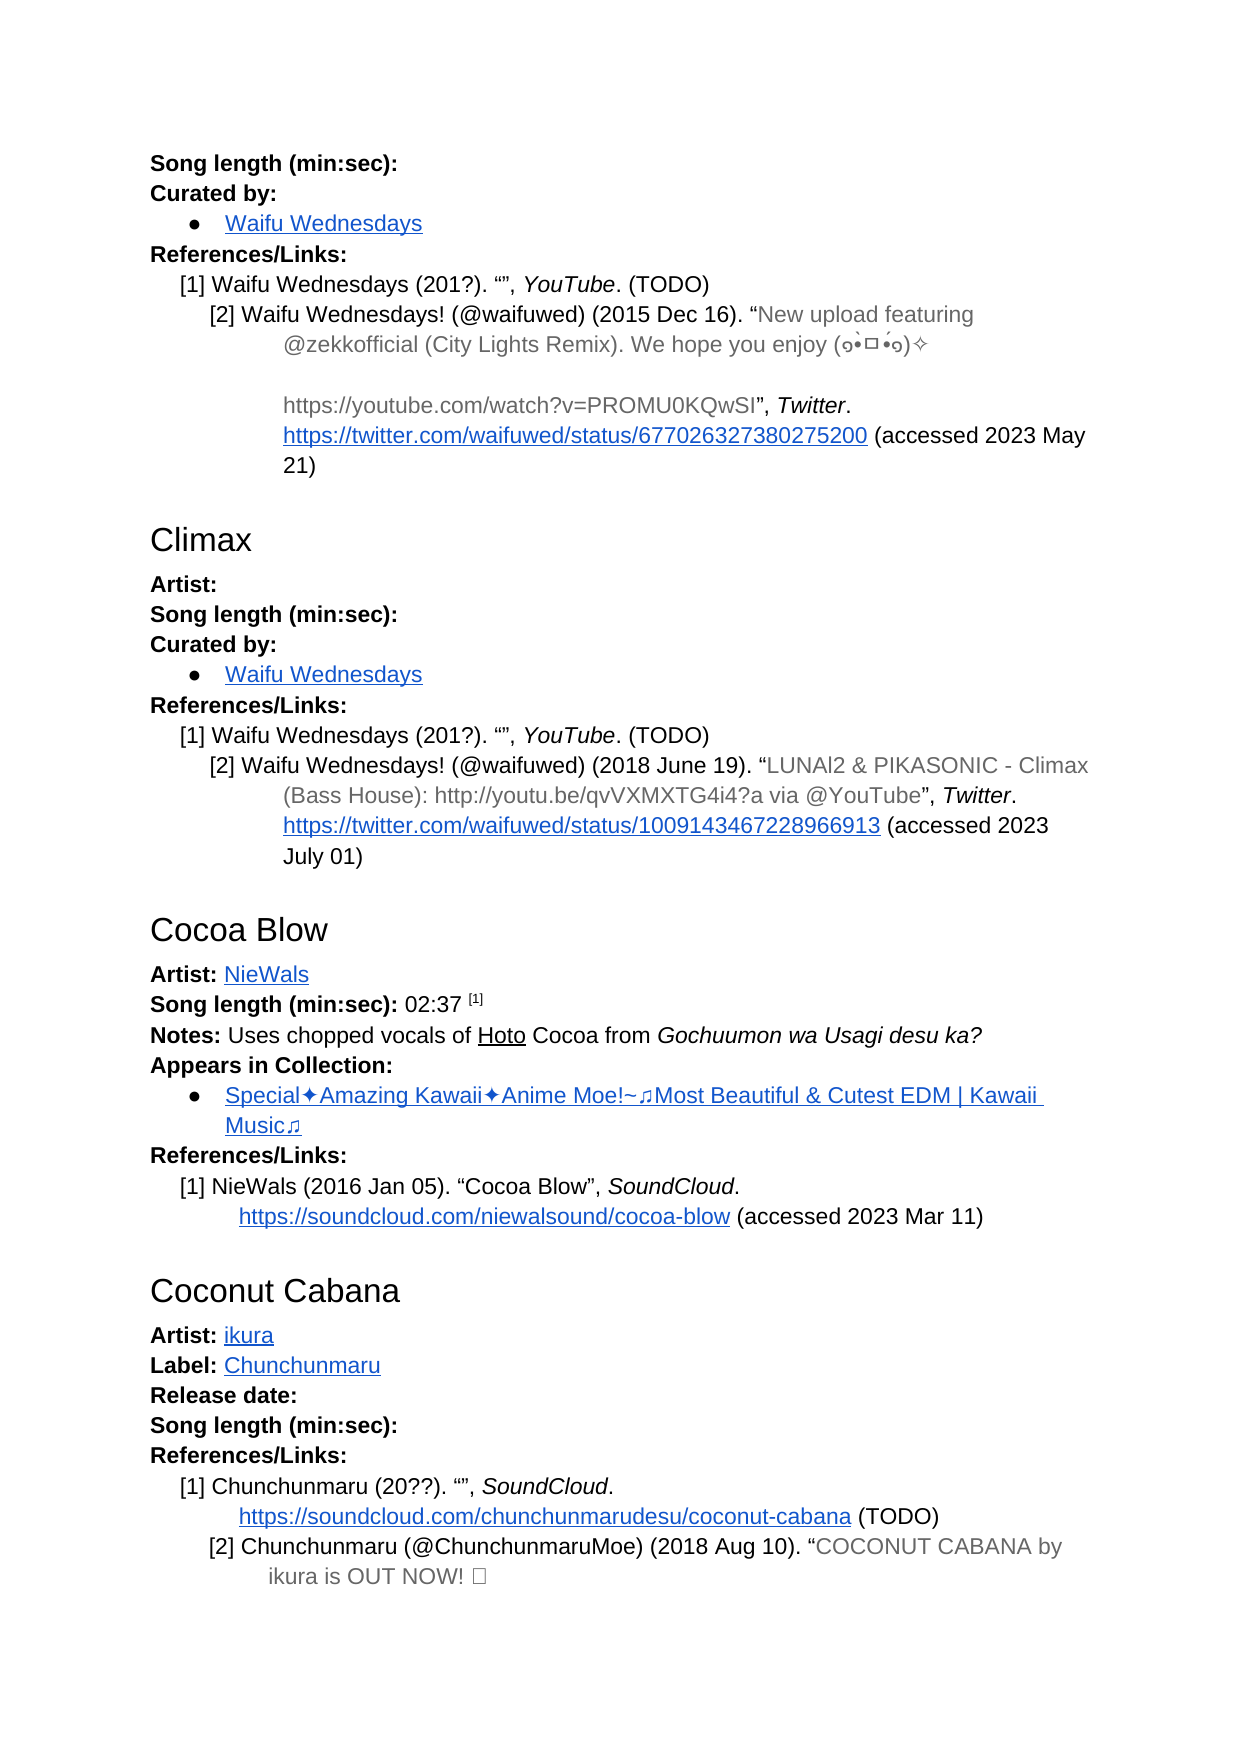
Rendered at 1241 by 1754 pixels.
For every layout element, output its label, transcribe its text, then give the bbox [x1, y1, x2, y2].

text Song length (min:sec): 02:37 [1] [150, 991, 1090, 1018]
text Appears in Collection: [150, 1052, 1090, 1078]
text References/Links: [150, 241, 1090, 267]
subtitle Coconut Cabana [150, 1271, 1090, 1309]
text Song length (min:sec): [150, 150, 1090, 176]
text Song length (min:sec): [150, 1412, 1090, 1438]
text [1] Waifu Wednesdays (201?). “”, YouTube. (TODO) [179, 722, 1090, 748]
list Waifu Wednesdays [187, 210, 1090, 237]
list Special✦Amazing Kawaii✦Anime Moe!~♫Most Beautiful & Cutest EDM | Kawaii Music♫ [187, 1082, 1090, 1139]
text [1] NieWals (2016 Jan 05). “Cocoa Blow”, SoundCloud. https://soundcloud.com/niewalsound/cocoa-blow (accessed 2023 Mar 11) [179, 1173, 1090, 1229]
list Waifu Wednesdays [187, 661, 1090, 688]
text [2] Waifu Wednesdays! (@waifuwed) (2015 Dec 16). “New upload featuring @zekkofficial (City Lights Remix). We hope you enjoy (๑•̀ㅁ•́๑)✧ https://youtube.com/watch?v=PROMU0KQwSI”, Twitter. https://twitter.com/waifuwed/status/677026327380275200 (accessed 2023 May 21) [209, 301, 1090, 478]
text Artist: ikura [150, 1322, 1090, 1348]
text Artist: NieWals [150, 961, 1090, 988]
text Label: Chunchunmaru [150, 1352, 1090, 1378]
text Curated by: [150, 631, 1090, 657]
text Song length (min:sec): [150, 601, 1090, 627]
text [1] Chunchunmaru (20??). “”, SoundCloud. https://soundcloud.com/chunchunmarudesu/coconut-cabana (TODO) [179, 1473, 1090, 1529]
text Curated by: [150, 180, 1090, 207]
text References/Links: [150, 1142, 1090, 1169]
text [2] Waifu Wednesdays! (@waifuwed) (2018 June 19). “LUNAl2 & PIKASONIC - Climax (Bass House): http://youtu.be/qvVXMXTG4i4?a via @YouTube”, Twitter. https://twitter.com/waifuwed/status/1009143467228966913 (accessed 2023 July 01) [209, 752, 1090, 869]
text Artist: [150, 571, 1090, 597]
text Notes: Uses chopped vocals of Hoto Cocoa from Gochuumon wa Usagi desu ka? [150, 1022, 1090, 1048]
subtitle Climax [150, 520, 1090, 558]
text References/Links: [150, 692, 1090, 718]
text References/Links: [150, 1442, 1090, 1469]
subtitle Cocoa Blow [150, 910, 1090, 949]
text [2] Chunchunmaru (@ChunchunmaruMoe) (2018 Aug 10). “COCONUT CABANA by ikura is OUT NOW! 🥥 [209, 1533, 1090, 1589]
text [1] Waifu Wednesdays (201?). “”, YouTube. (TODO) [179, 271, 1090, 297]
text Release date: [150, 1382, 1090, 1408]
